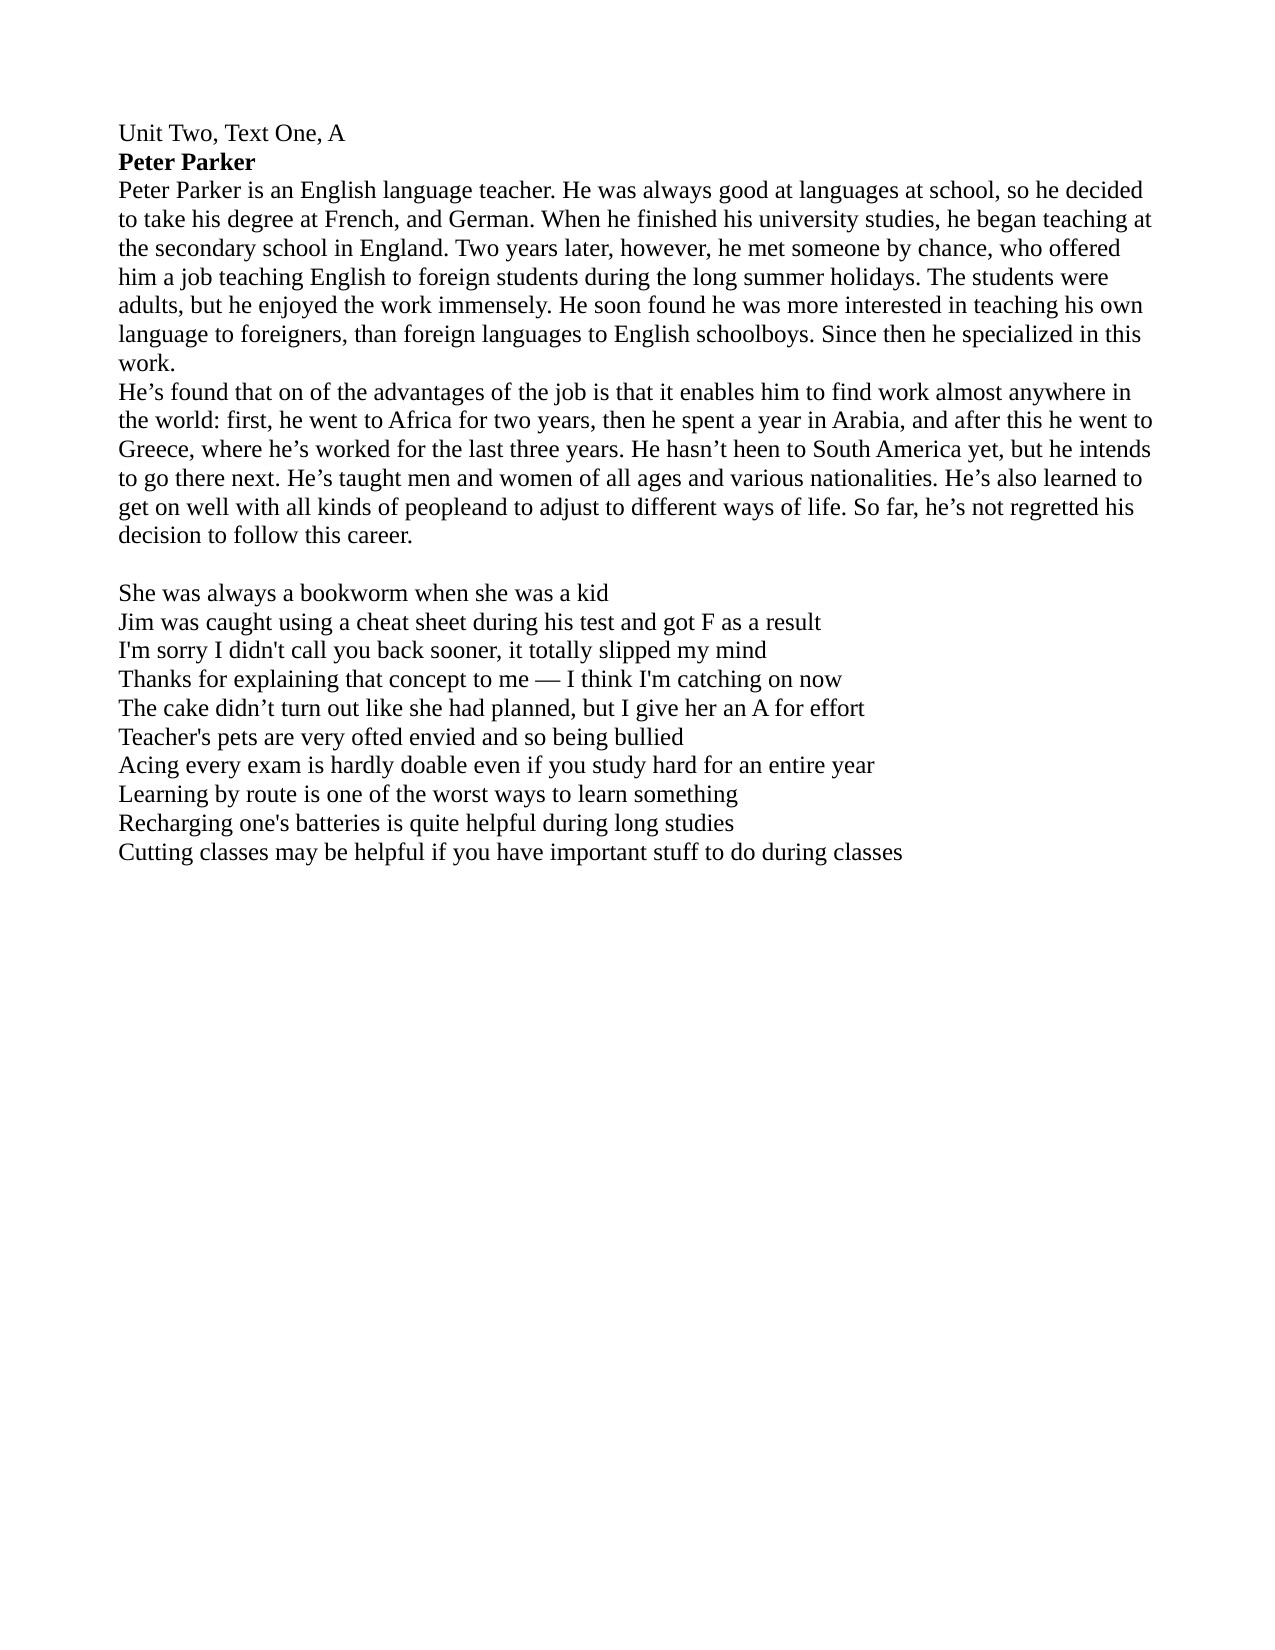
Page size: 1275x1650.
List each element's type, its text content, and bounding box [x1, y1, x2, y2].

text Acing every exam is hardly doable even if you study hard for an entire year [118, 751, 1157, 779]
text Cutting classes may be helpful if you have important stuff to do during classes [118, 837, 1157, 866]
text The cake didn’t turn out like she had planned, but I give her an A for effort [118, 693, 1157, 722]
text She was always a bookworm when she was a kid [118, 578, 1157, 607]
text I'm sorry I didn't call you back sooner, it totally slipped my mind Thanks for explaining that concept to me — I think I'm catching on now [118, 636, 1157, 693]
text Unit Two, Text One, A [118, 118, 1157, 147]
text Teacher's pets are very ofted envied and so being bullied [118, 722, 1157, 751]
text Recharging one's batteries is quite helpful during long studies [118, 808, 1157, 837]
text Learning by route is one of the worst ways to learn something [118, 779, 1157, 808]
text Jim was caught using a cheat sheet during his test and got F as a result [118, 607, 1157, 636]
text He’s found that on of the advantages of the job is that it enables him to find work almost anywhere in the world: first, he went to Africa for two years, then he spent a year in Arabia, and after this he went to Greece, where he’s worked for the last three years. He hasn’t heen to South America yet, but he intends to go there next. He’s taught men and women of all ages and various nationalities. He’s also learned to get on well with all kinds of peopleand to adjust to different ways of life. So far, he’s not regretted his decision to follow this career. [118, 377, 1157, 549]
text Peter Parker [118, 147, 1157, 176]
text Peter Parker is an English language teacher. He was always good at languages at school, so he decided to take his degree at French, and German. When he finished his university studies, he began teaching at the secondary school in England. Two years later, however, he met someone by chance, who offered him a job teaching English to foreign students during the long summer holidays. The students were adults, but he enjoyed the work immensely. He soon found he was more interested in teaching his own language to foreigners, than foreign languages to English schoolboys. Since then he specialized in this work. [118, 176, 1157, 377]
